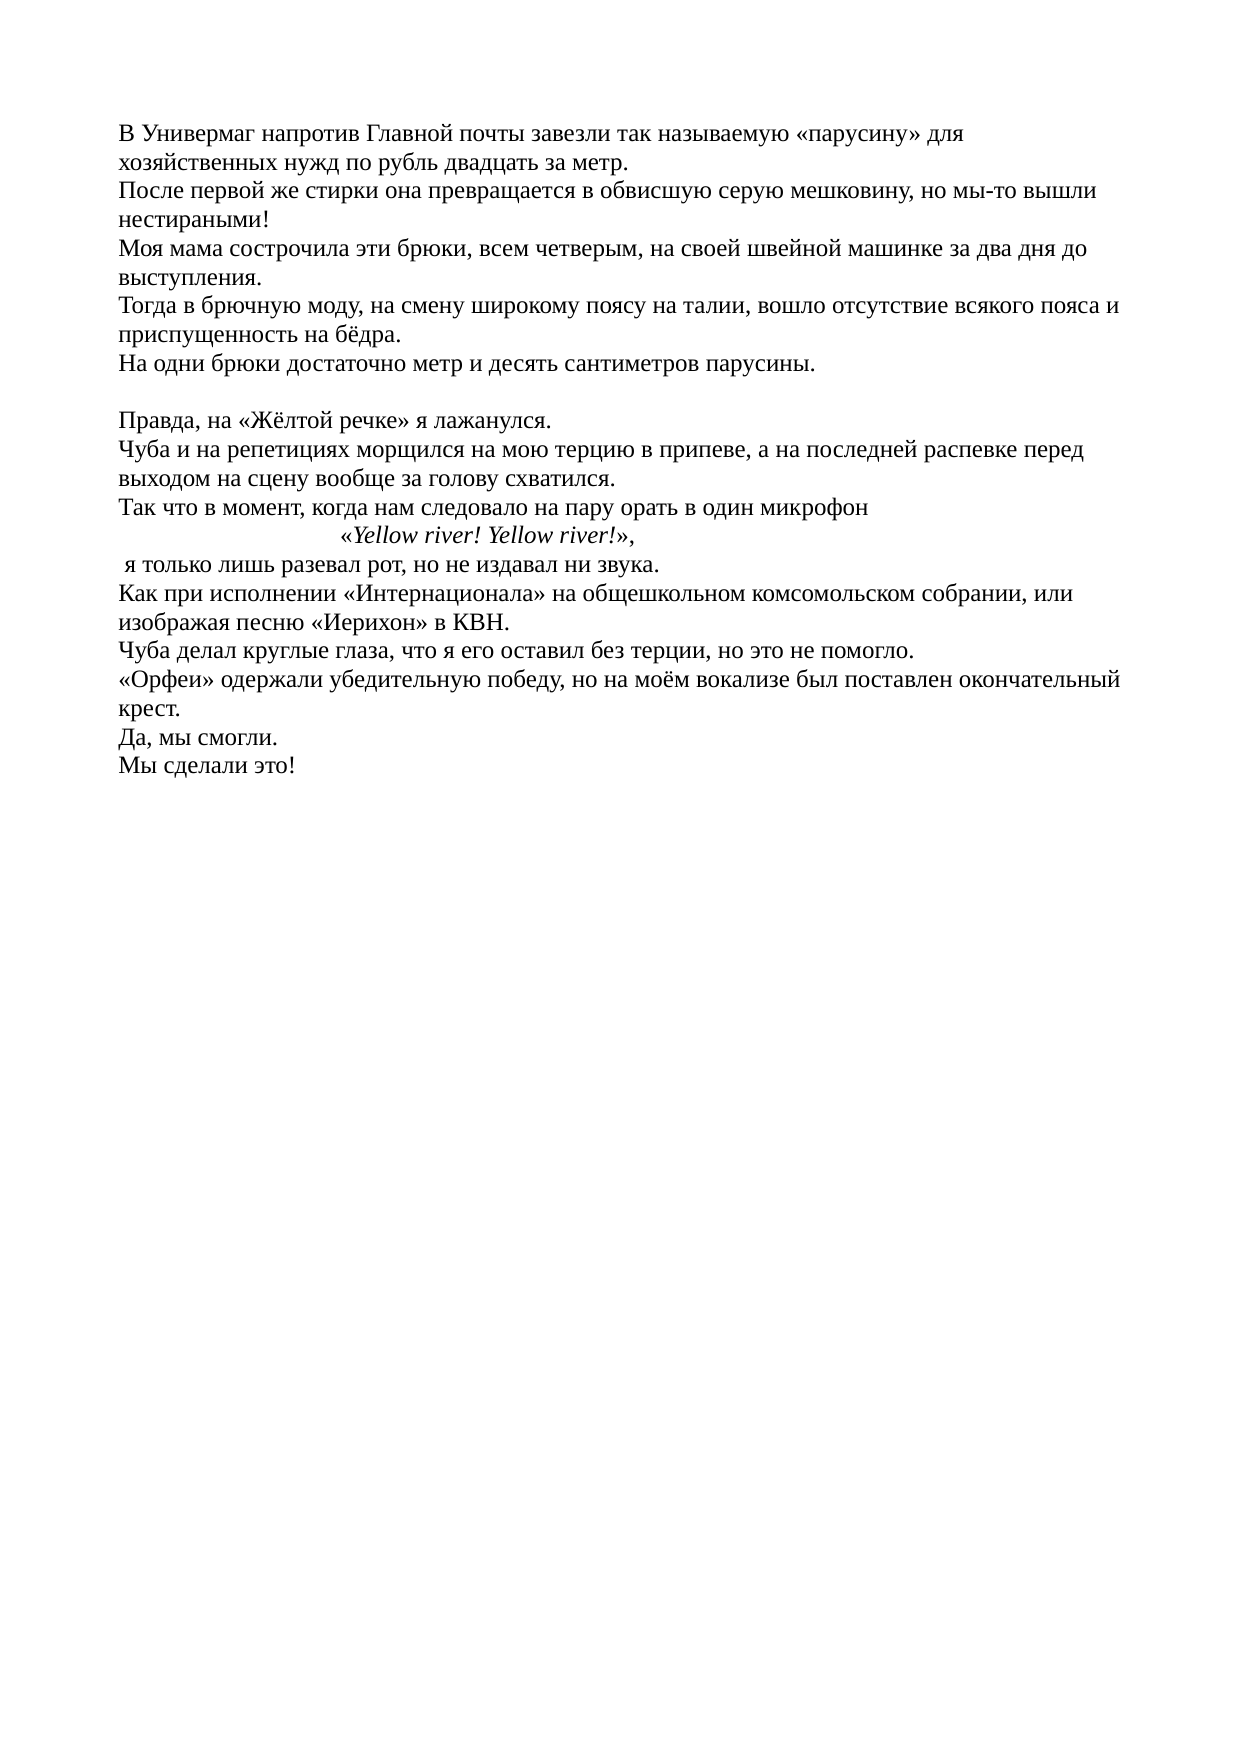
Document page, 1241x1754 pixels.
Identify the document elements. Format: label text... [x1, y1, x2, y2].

text «Орфеи» одержали убедительную победу, но на моём вокализе был поставлен окончательный крест. [118, 664, 1122, 722]
text Как при исполнении «Интернационала» на общешкольном комсомольском собрании, или изображая песню «Иерихон» в КВН. [118, 578, 1122, 636]
text В Универмаг напротив Главной почты завезли так называемую «парусину» для хозяйственных нужд по рубль двадцать за метр. [118, 118, 1122, 176]
text Моя мама сострочила эти брюки, всем четверым, на своей швейной машинке за два дня до выступления. [118, 233, 1122, 291]
text После первой же стирки она превращается в обвисшую серую мешковину, но мы-то вышли нестираными! [118, 176, 1122, 233]
text На одни брюки достаточно метр и десять сантиметров парусины. [118, 348, 1122, 377]
text Да, мы смогли. [118, 722, 1122, 751]
text Чуба и на репетициях морщился на мою терцию в припеве, а на последней распевке перед выходом на сцену вообще за голову схватился. [118, 434, 1122, 492]
text Чуба делал круглые глаза, что я его оставил без терции, но это не помогло. [118, 636, 1122, 664]
text Так что в момент, когда нам следовало на пару орать в один микрофон [118, 492, 1122, 521]
text Правда, на «Жёлтой речке» я лажанулся. [118, 406, 1122, 434]
text я только лишь разевал рот, но не издавал ни звука. [118, 549, 1122, 578]
text «Yellow river! Yellow river!», [118, 521, 1122, 549]
text Мы сделали это! [118, 751, 1122, 779]
text Тогда в брючную моду, на смену широкому поясу на талии, вошло отсутствие всякого пояса и приспущенность на бёдра. [118, 291, 1122, 348]
